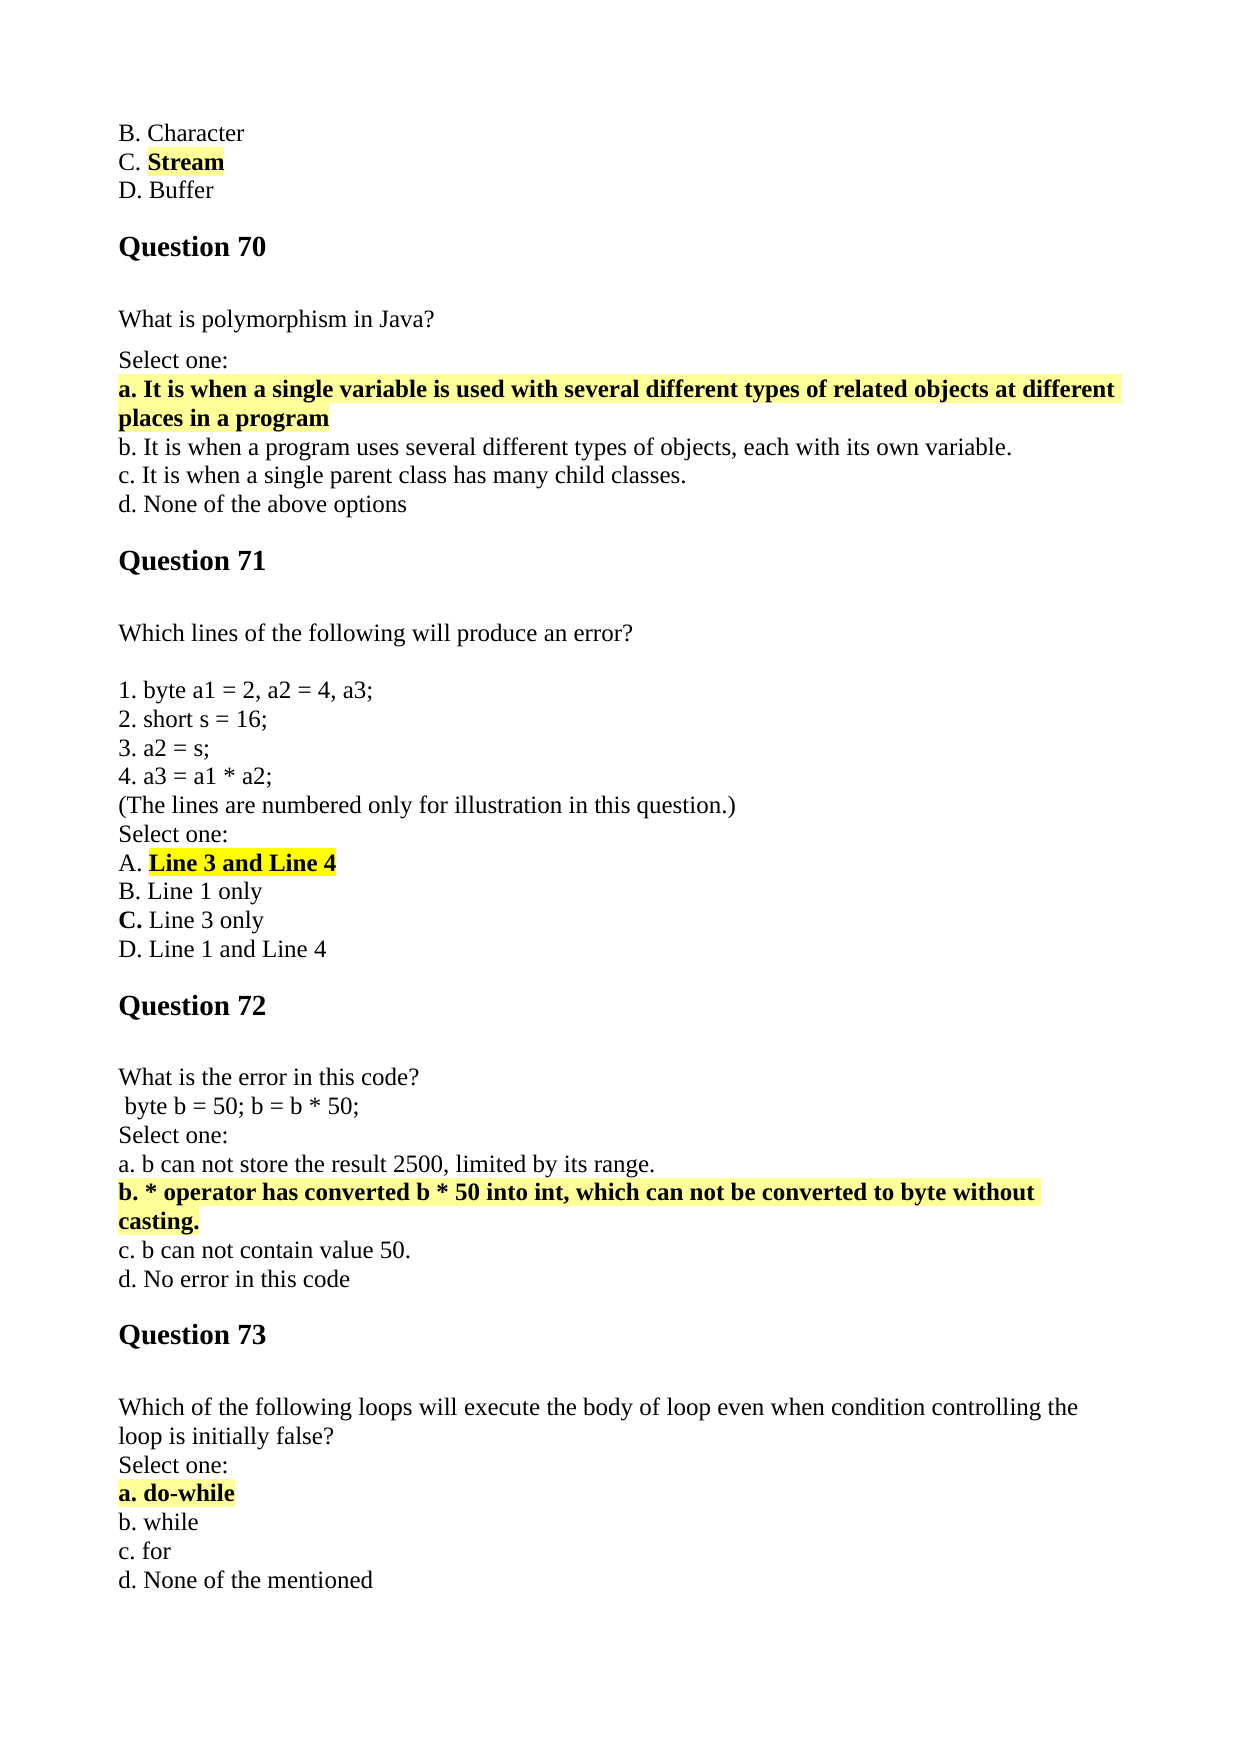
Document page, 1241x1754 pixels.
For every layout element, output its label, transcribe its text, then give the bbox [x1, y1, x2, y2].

text Which lines of the following will produce an error? 1. byte a1 = 2, a2 = 4, a3; 2. short s = 16; 3. a2 = s; 4. a3 = a1 * a2; (The lines are numbered only for illustration in this question.) [118, 618, 1122, 819]
text B. Line 1 only [118, 876, 1122, 905]
text d. None of the above options [118, 489, 1122, 518]
text What is the error in this code? byte b = 50; b = b * 50; [118, 1062, 1122, 1120]
text Select one: [118, 1120, 1122, 1149]
text a. do-while [118, 1478, 1122, 1507]
subtitle Question 73 [118, 1317, 1122, 1351]
text C. Line 3 only [118, 905, 1122, 934]
subtitle Question 71 [118, 543, 1122, 576]
text D. Line 1 and Line 4 [118, 934, 1122, 963]
text b. It is when a program uses several different types of objects, each with its own variable. [118, 432, 1122, 460]
subtitle Question 72 [118, 988, 1122, 1021]
text Select one: [118, 819, 1122, 848]
text C. Stream [118, 147, 1122, 176]
text b. while [118, 1507, 1122, 1536]
text d. None of the mentioned [118, 1565, 1122, 1593]
text D. Buffer [118, 176, 1122, 204]
text c. It is when a single parent class has many child classes. [118, 460, 1122, 489]
text c. b can not contain value 50. [118, 1235, 1122, 1264]
text Which of the following loops will execute the body of loop even when condition controlling the loop is initially false? [118, 1392, 1122, 1450]
text a. b can not store the result 2500, limited by its range. [118, 1149, 1122, 1177]
text B. Character [118, 118, 1122, 147]
text Select one: [118, 345, 1122, 374]
text Select one: [118, 1450, 1122, 1478]
text b. * operator has converted b * 50 into int, which can not be converted to byte without casting. [118, 1177, 1122, 1235]
text a. It is when a single variable is used with several different types of related objects at different places in a program [118, 374, 1122, 432]
subtitle Question 70 [118, 229, 1122, 263]
text c. for [118, 1536, 1122, 1565]
text d. No error in this code [118, 1264, 1122, 1292]
text What is polymorphism in Java? [118, 304, 1122, 333]
text A. Line 3 and Line 4 [118, 848, 1122, 876]
